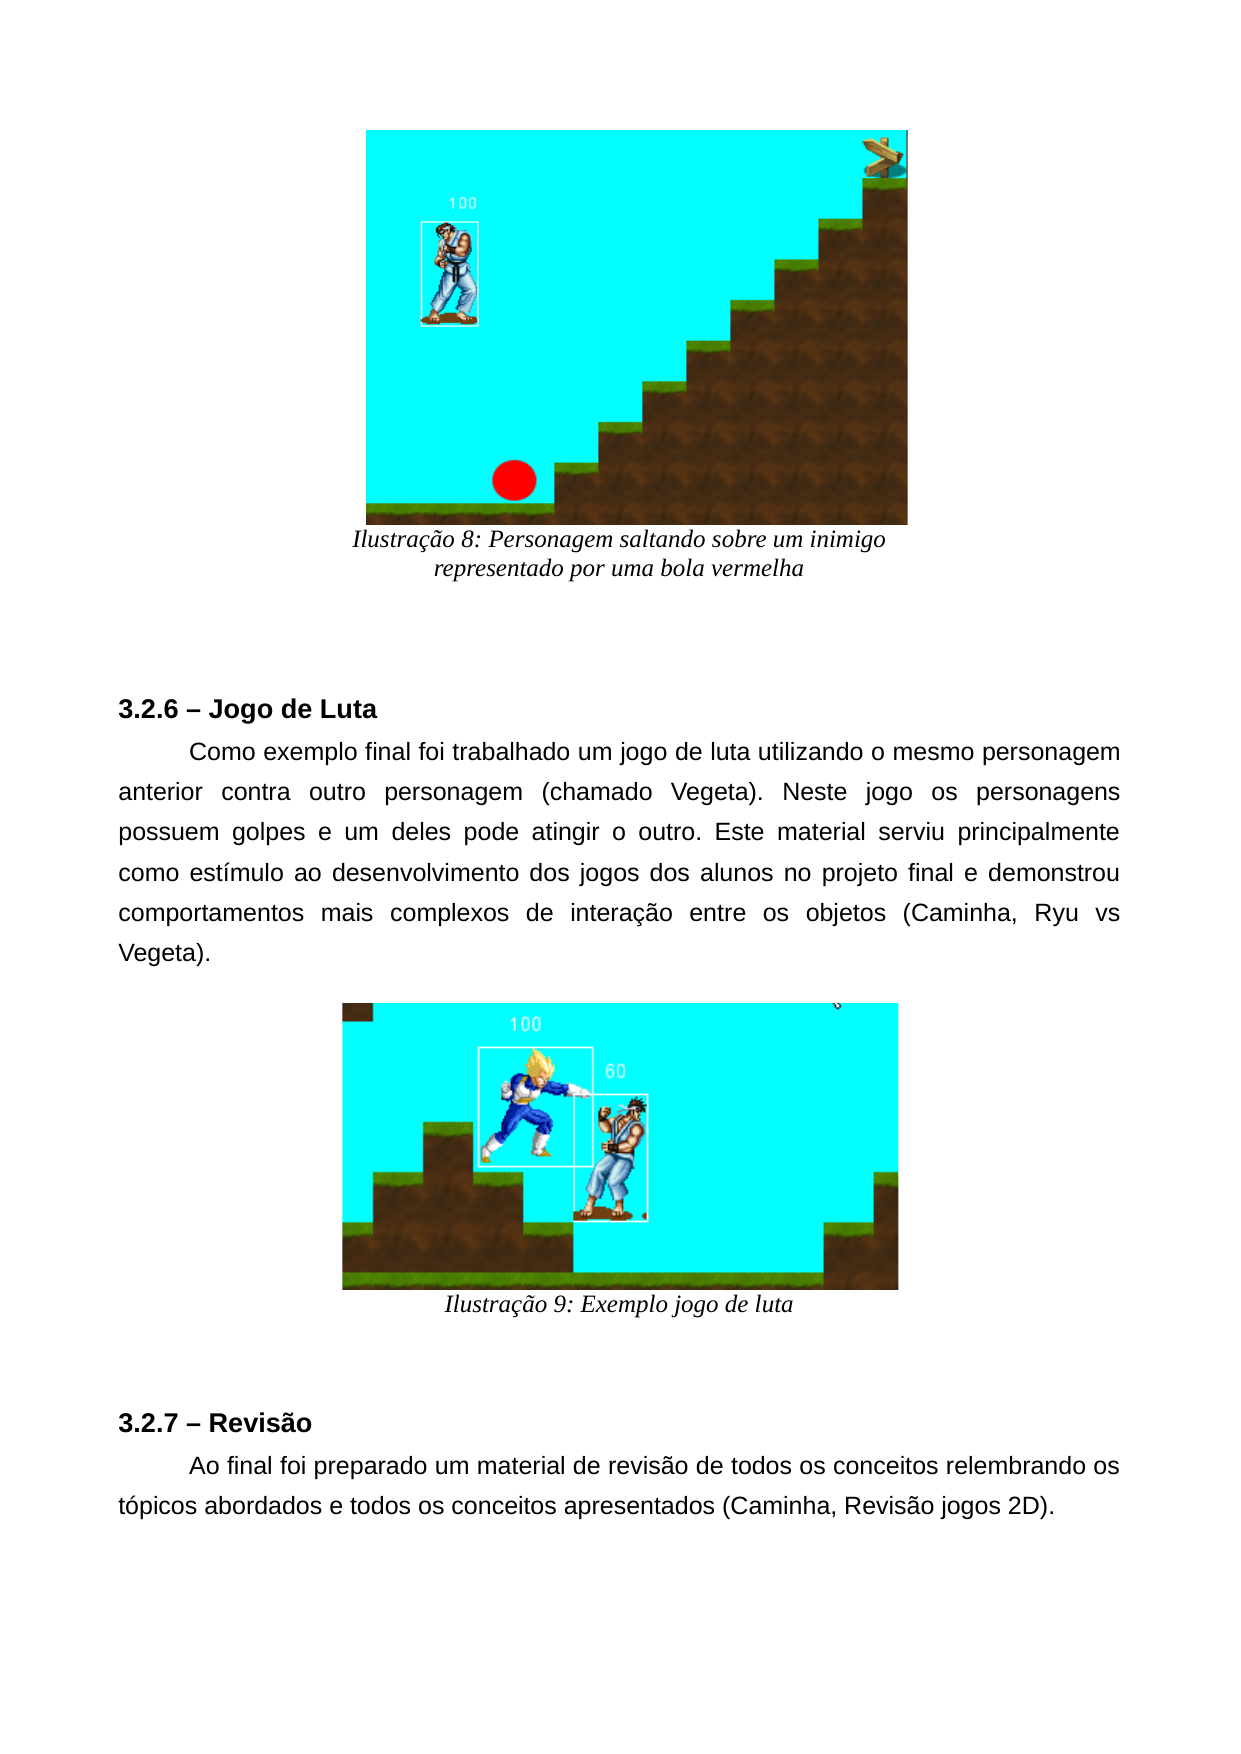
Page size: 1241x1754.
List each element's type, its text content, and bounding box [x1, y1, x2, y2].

text Como exemplo final foi trabalhado um jogo de luta utilizando o mesmo personagem anterior contra outro personagem (chamado Vegeta). Neste jogo os personagens possuem golpes e um deles pode atingir o outro. Este material serviu principalmente como estímulo ao desenvolvimento dos jogos dos alunos no projeto final e demonstrou comportamentos mais complexos de interação entre os objetos (Caminha, Ryu vs Vegeta). [118, 737, 1122, 967]
picture [366, 130, 908, 525]
text Ilustração 8: Personagem saltando sobre um inimigo representado por uma bola vermelha [312, 131, 928, 582]
subtitle 3.2.6 – Jogo de Luta [118, 693, 1122, 724]
text Ao final foi preparado um material de revisão de todos os conceitos relembrando os tópicos abordados e todos os conceitos apresentados (Caminha, Revisão jogos 2D). [118, 1451, 1122, 1520]
text Ilustração 9: Exemplo jogo de luta [342, 1290, 898, 1318]
subtitle 3.2.7 – Revisão [118, 1407, 1122, 1438]
picture [342, 1003, 899, 1290]
